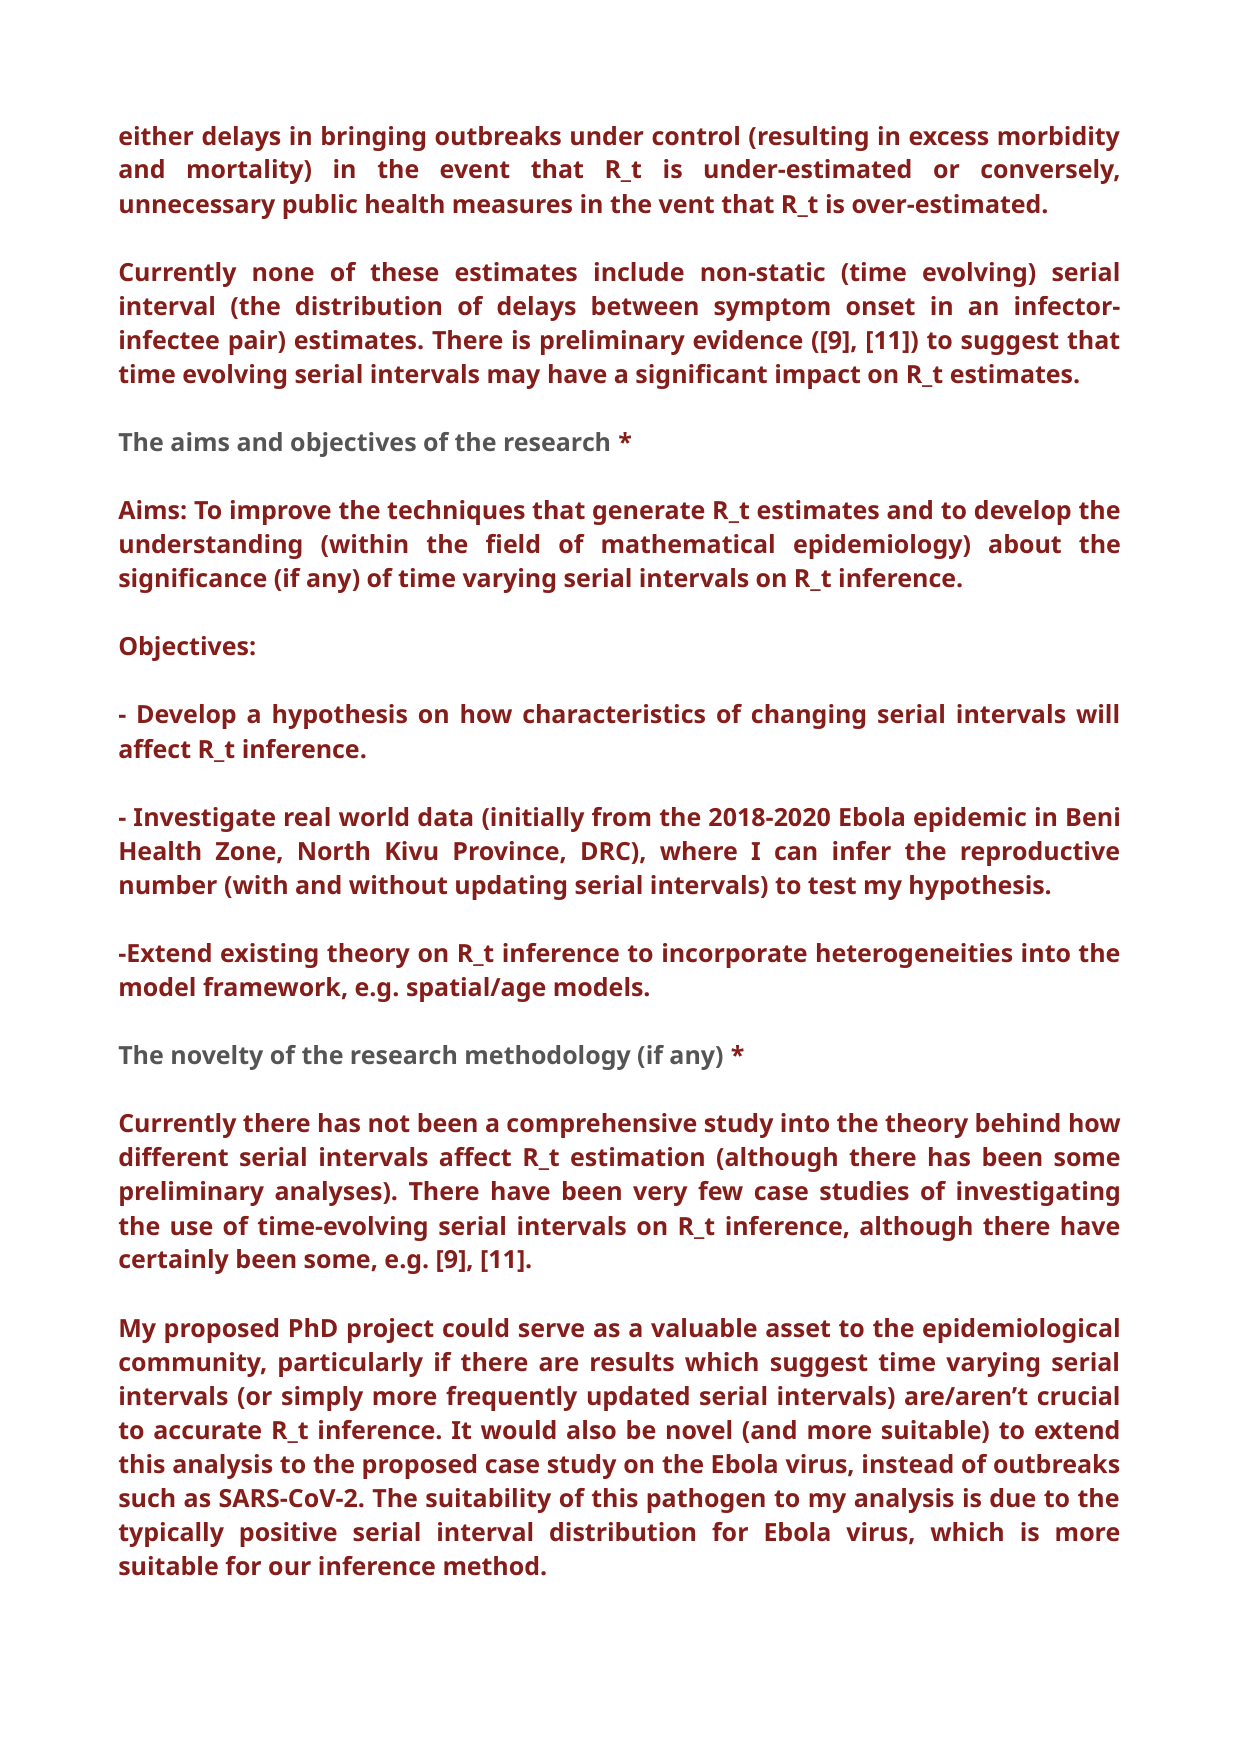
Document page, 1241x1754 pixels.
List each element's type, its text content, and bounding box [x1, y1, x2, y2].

text My proposed PhD project could serve as a valuable asset to the epidemiological community, particularly if there are results which suggest time varying serial intervals (or simply more frequently updated serial intervals) are/aren’t crucial to accurate R_t inference. It would also be novel (and more suitable) to extend this analysis to the proposed case study on the Ebola virus, instead of outbreaks such as SARS-CoV-2. The suitability of this pathogen to my analysis is due to the typically positive serial interval distribution for Ebola virus, which is more suitable for our inference method. [118, 1310, 1122, 1583]
text Aims: To improve the techniques that generate R_t estimates and to develop the understanding (within the field of mathematical epidemiology) about the significance (if any) of time varying serial intervals on R_t inference. [118, 493, 1122, 595]
text either delays in bringing outbreaks under control (resulting in excess morbidity and mortality) in the event that R_t is under-estimated or conversely, unnecessary public health measures in the vent that R_t is over-estimated. [118, 118, 1122, 220]
text The novelty of the research methodology (if any) * [118, 1038, 1122, 1072]
text - Develop a hypothesis on how characteristics of changing serial intervals will affect R_t inference. [118, 697, 1122, 765]
text Objectives: [118, 629, 1122, 663]
text Currently there has not been a comprehensive study into the theory behind how different serial intervals affect R_t estimation (although there has been some preliminary analyses). There have been very few case studies of investigating the use of time-evolving serial intervals on R_t inference, although there have certainly been some, e.g. [9], [11]. [118, 1106, 1122, 1276]
text Currently none of these estimates include non-static (time evolving) serial interval (the distribution of delays between symptom onset in an infector-infectee pair) estimates. There is preliminary evidence ([9], [11]) to suggest that time evolving serial intervals may have a significant impact on R_t estimates. [118, 254, 1122, 391]
text - Investigate real world data (initially from the 2018-2020 Ebola epidemic in Beni Health Zone, North Kivu Province, DRC), where I can infer the reproductive number (with and without updating serial intervals) to test my hypothesis. [118, 799, 1122, 902]
text -Extend existing theory on R_t inference to incorporate heterogeneities into the model framework, e.g. spatial/age models. [118, 936, 1122, 1004]
text The aims and objectives of the research * [118, 425, 1122, 459]
